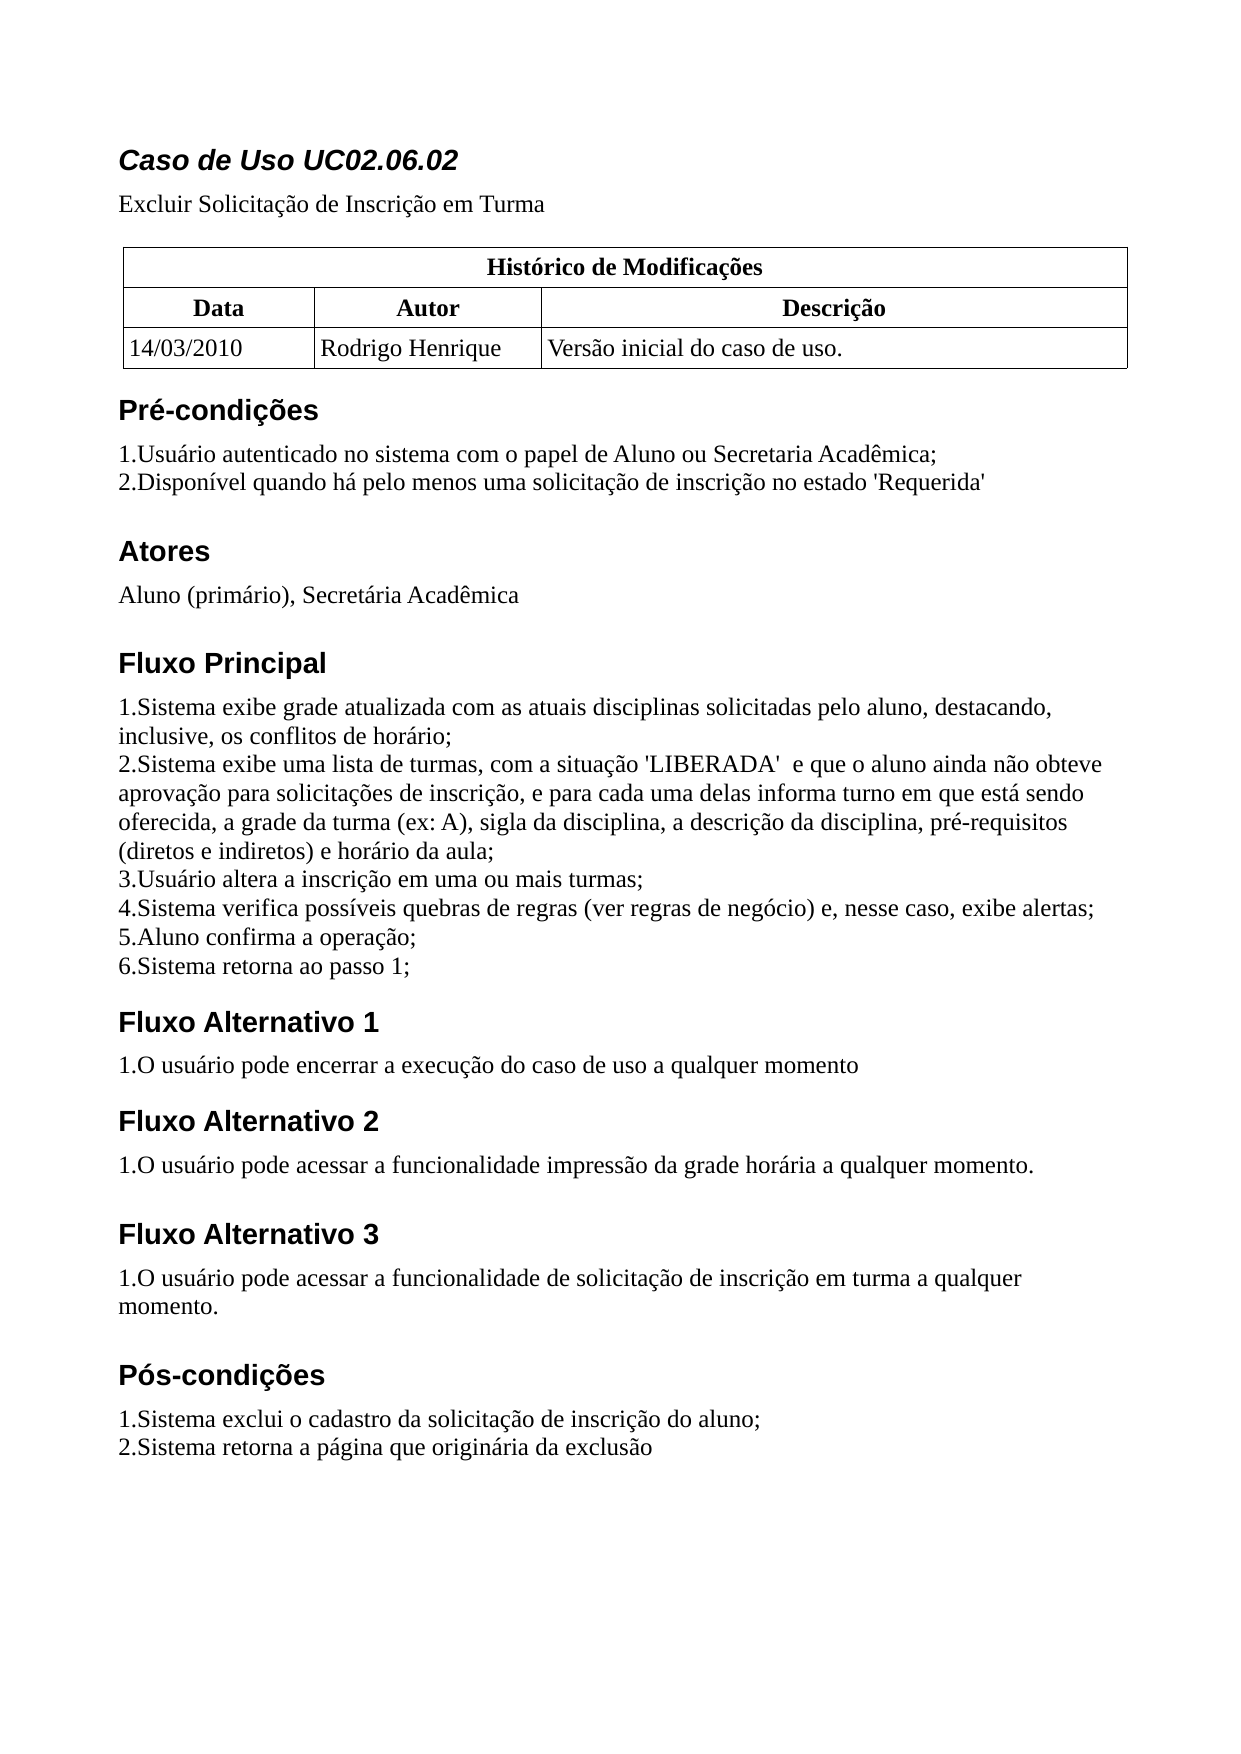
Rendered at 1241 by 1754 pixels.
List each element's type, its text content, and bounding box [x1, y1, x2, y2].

subtitle Fluxo Alternativo 3 [118, 1217, 1122, 1250]
text Excluir Solicitação de Inscrição em Turma [118, 189, 1122, 218]
table_header Histórico de Modificações [124, 248, 1127, 287]
list Usuário autenticado no sistema com o papel de Aluno ou Secretaria Acadêmica; [118, 439, 1122, 467]
list Sistema exclui o cadastro da solicitação de inscrição do aluno; [118, 1404, 1122, 1432]
subtitle Pré-condições [118, 393, 1122, 426]
list Disponível quando há pelo menos uma solicitação de inscrição no estado 'Requerida' [118, 467, 1122, 496]
table_cell 14/03/2010 [124, 328, 314, 368]
list Sistema verifica possíveis quebras de regras (ver regras de negócio) e, nesse caso, exibe alertas; [118, 893, 1122, 922]
table_cell Descrição [542, 288, 1127, 327]
list Usuário altera a inscrição em uma ou mais turmas; [118, 864, 1122, 893]
table_cell Autor [315, 288, 541, 327]
table_cell Versão inicial do caso de uso. [542, 328, 1127, 368]
list Sistema exibe uma lista de turmas, com a situação 'LIBERADA' e que o aluno ainda não obteve aprovação para solicitações de inscrição, e para cada uma delas informa turno em que está sendo oferecida, a grade da turma (ex: A), sigla da disciplina, a descrição da disciplina, pré-requisitos (diretos e indiretos) e horário da aula; [118, 749, 1122, 864]
table_cell Rodrigo Henrique [315, 328, 541, 368]
subtitle Pós-condições [118, 1358, 1122, 1391]
list Aluno confirma a operação; [118, 922, 1122, 951]
list O usuário pode acessar a funcionalidade de solicitação de inscrição em turma a qualquer momento. [118, 1263, 1122, 1320]
list Sistema exibe grade atualizada com as atuais disciplinas solicitadas pelo aluno, destacando, inclusive, os conflitos de horário; [118, 692, 1122, 749]
subtitle Fluxo Principal [118, 646, 1122, 679]
list Sistema retorna ao passo 1; [118, 951, 1122, 979]
subtitle Fluxo Alternativo 2 [118, 1104, 1122, 1138]
subtitle Fluxo Alternativo 1 [118, 1004, 1122, 1038]
list O usuário pode encerrar a execução do caso de uso a qualquer momento [118, 1051, 1122, 1079]
subtitle Caso de Uso UC02.06.02 [118, 143, 1122, 177]
text Aluno (primário), Secretária Acadêmica [118, 580, 1122, 608]
list Sistema retorna a página que originária da exclusão [118, 1432, 1122, 1461]
subtitle Atores [118, 534, 1122, 567]
list O usuário pode acessar a funcionalidade impressão da grade horária a qualquer momento. [118, 1150, 1122, 1179]
table_cell Data [124, 288, 314, 327]
